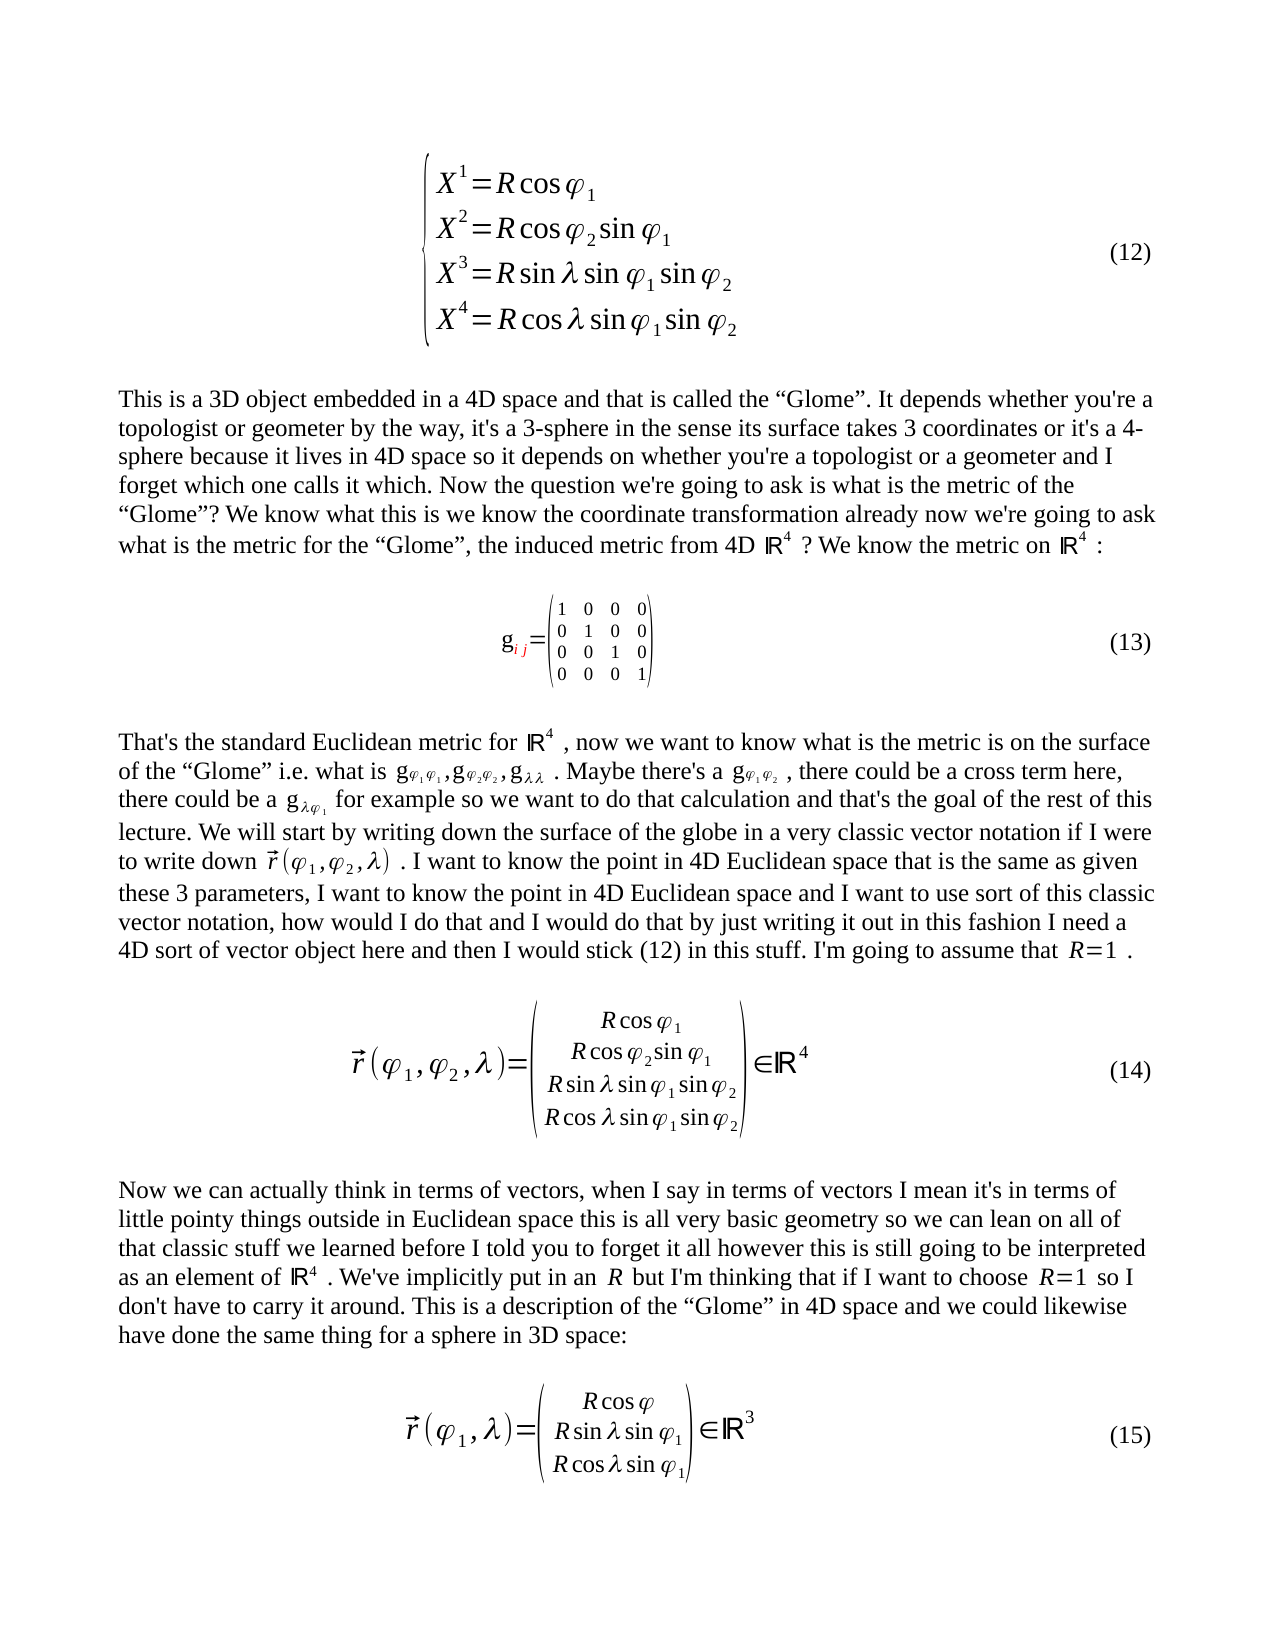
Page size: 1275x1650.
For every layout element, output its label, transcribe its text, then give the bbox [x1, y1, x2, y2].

text That's the standard Euclidean metric for, now we want to know what is the metric is on the surface of the “Glome” i.e. what is. Maybe there's a, there could be a cross term here, there could be afor example so we want to do that calculation and that's the goal of the rest of this lecture. We will start by writing down the surface of the globe in a very classic vector notation if I were to write down. I want to know the point in 4D Euclidean space that is the same as given these 3 parameters, I want to know the point in 4D Euclidean space and I want to use sort of this classic vector notation, how would I do that and I would do that by just writing it out in this fashion I need a [118, 724, 1157, 936]
text 4D sort of vector object here and then I would stick (12) in this stuff. I'm going to assume that. [118, 936, 1157, 964]
table_header [118, 1378, 1041, 1492]
table_header [118, 993, 1041, 1147]
table_header [118, 147, 1041, 355]
table_header (14) [1041, 993, 1157, 1147]
text Now we can actually think in terms of vectors, when I say in terms of vectors I mean it's in terms of little pointy things outside in Euclidean space this is all very basic geometry so we can lean on all of that classic stuff we learned before I told you to forget it all however this is still going to be interpreted as an element of. We've implicitly put in anbut I'm thinking that if I want to chooseso I don't have to carry it around. This is a description of the “Glome” in 4D space and we could likewise have done the same thing for a sphere in 3D space: [118, 1176, 1157, 1349]
table_header (15) [1041, 1378, 1157, 1492]
table_header [118, 588, 1041, 696]
table_header (13) [1041, 588, 1157, 696]
table_header (12) [1041, 147, 1157, 355]
text This is a 3D object embedded in a 4D space and that is called the “Glome”. It depends whether you're a topologist or geometer by the way, it's a 3-sphere in the sense its surface takes 3 coordinates or it's a 4-sphere because it lives in 4D space so it depends on whether you're a topologist or a geometer and I forget which one calls it which. Now the question we're going to ask is what is the metric of the “Glome”? We know what this is we know the coordinate transformation already now we're going to ask what is the metric for the “Glome”, the induced metric from 4D? We know the metric on: [118, 384, 1157, 559]
